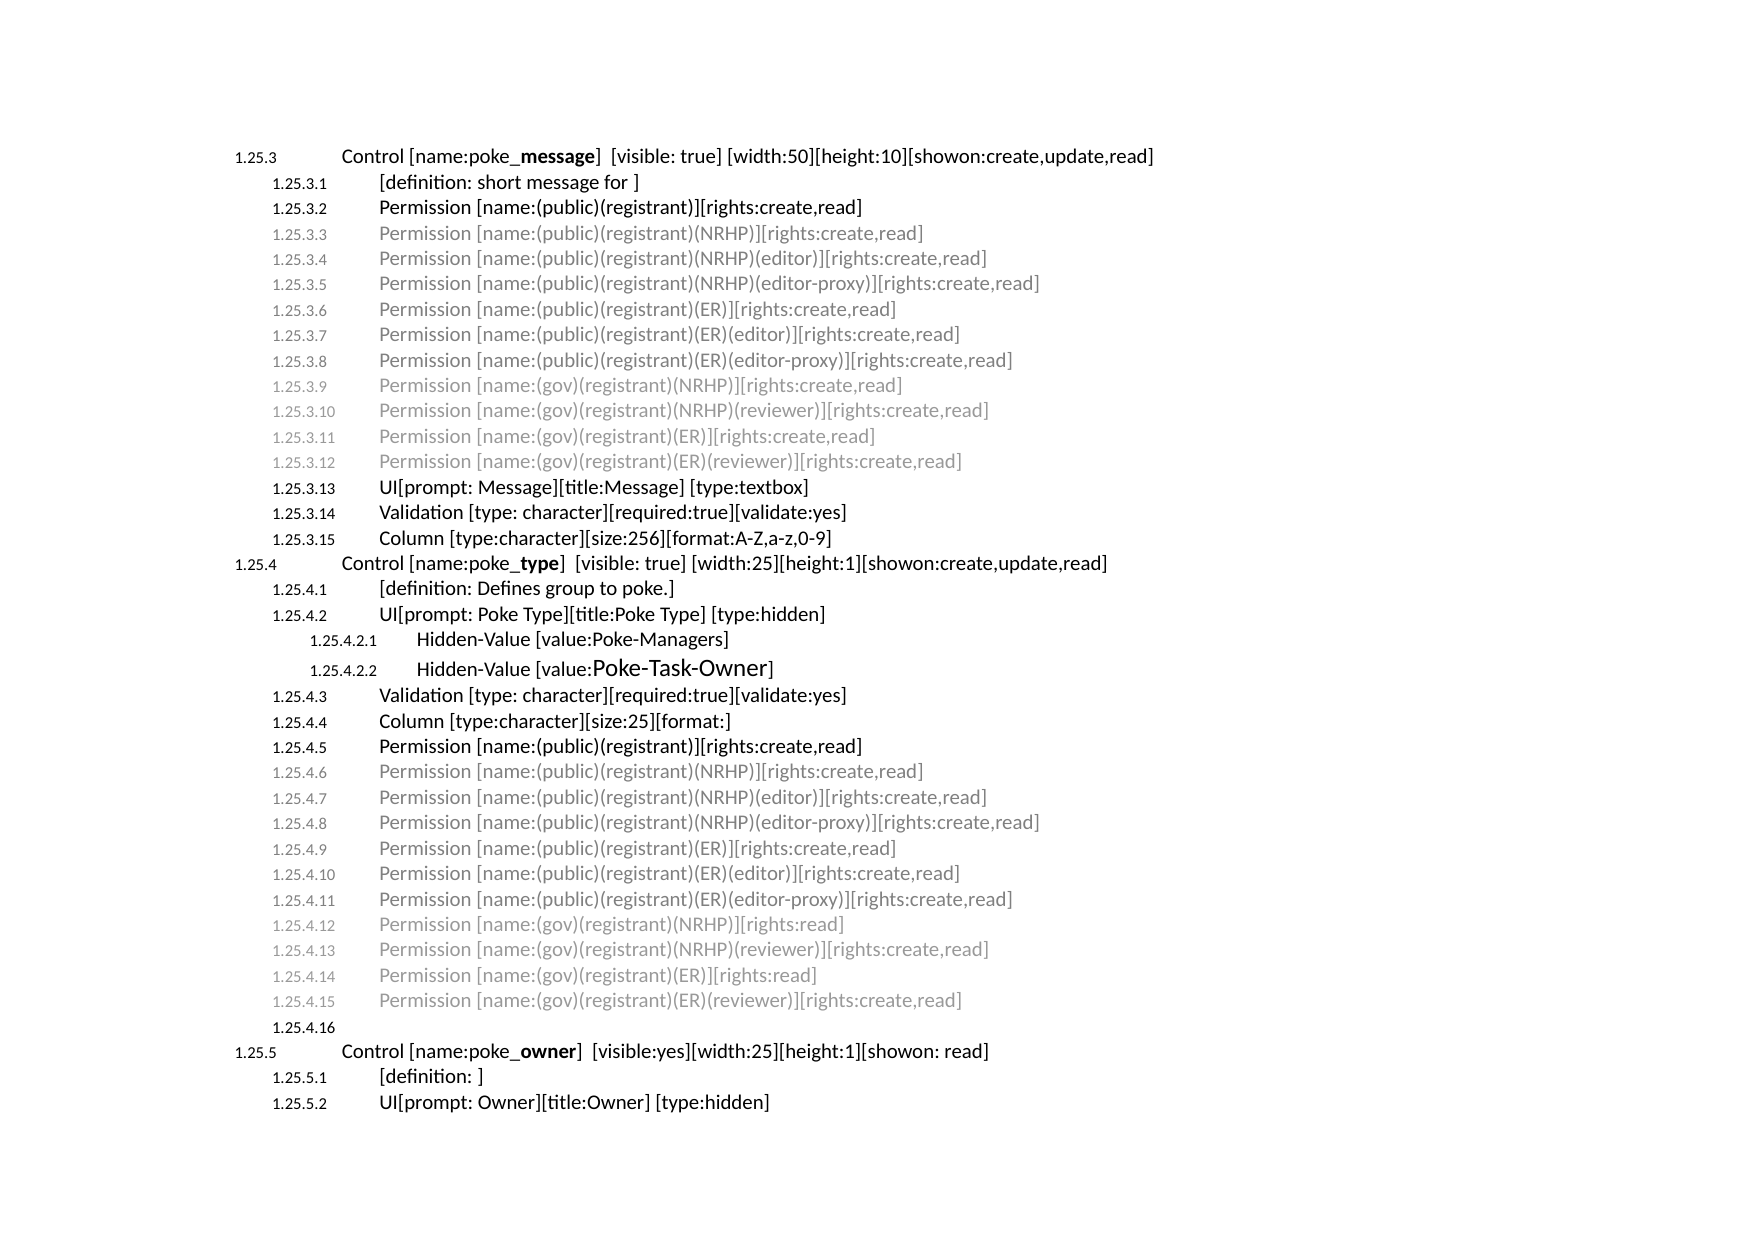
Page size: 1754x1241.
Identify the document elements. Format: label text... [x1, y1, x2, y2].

list Control [name:poke_message] [visible: true] [width:50][height:10][showon:create,update,read] [231, 143, 1636, 169]
list Permission [name:(gov)(registrant)(ER)(reviewer)][rights:create,read] [268, 448, 1636, 474]
list Hidden-Value [value:Poke-Managers] [306, 626, 1636, 652]
list Hidden-Value [value:Poke-Task-Owner] [306, 652, 1636, 682]
list Permission [name:(public)(registrant)(ER)(editor)][rights:create,read] [268, 321, 1636, 347]
list Permission [name:(gov)(registrant)(NRHP)(reviewer)][rights:create,read] [268, 398, 1636, 423]
list Permission [name:(public)(registrant)(ER)][rights:create,read] [268, 296, 1636, 321]
list Control [name:poke_owner] [visible:yes][width:25][height:1][showon: read] [231, 1038, 1636, 1064]
list UI[prompt: Owner][title:Owner] [type:hidden] [268, 1089, 1636, 1114]
list UI[prompt: Message][title:Message] [type:textbox] [268, 474, 1636, 499]
list Permission [name:(gov)(registrant)(NRHP)(reviewer)][rights:create,read] [268, 937, 1636, 962]
list Column [type:character][size:25][format:] [268, 708, 1636, 733]
list Permission [name:(gov)(registrant)(ER)(reviewer)][rights:create,read] [268, 987, 1636, 1013]
list Control [name:poke_type] [visible: true] [width:25][height:1][showon:create,update,read] [231, 550, 1636, 576]
list Permission [name:(public)(registrant)(ER)(editor-proxy)][rights:create,read] [268, 347, 1636, 372]
list Validation [type: character][required:true][validate:yes] [268, 499, 1636, 525]
list Permission [name:(public)(registrant)(ER)][rights:create,read] [268, 835, 1636, 860]
list Permission [name:(public)(registrant)(NRHP)(editor-proxy)][rights:create,read] [268, 809, 1636, 835]
list Permission [name:(public)(registrant)(NRHP)(editor)][rights:create,read] [268, 245, 1636, 271]
list Permission [name:(public)(registrant)][rights:create,read] [268, 194, 1636, 220]
list Permission [name:(public)(registrant)(NRHP)(editor-proxy)][rights:create,read] [268, 271, 1636, 296]
list Permission [name:(gov)(registrant)(ER)][rights:read] [268, 962, 1636, 987]
list Permission [name:(gov)(registrant)(ER)][rights:create,read] [268, 423, 1636, 448]
list Column [type:character][size:256][format:A-Z,a-z,0-9] [268, 525, 1636, 550]
list Validation [type: character][required:true][validate:yes] [268, 682, 1636, 708]
list Permission [name:(gov)(registrant)(NRHP)][rights:create,read] [268, 372, 1636, 398]
list Permission [name:(public)(registrant)(NRHP)(editor)][rights:create,read] [268, 784, 1636, 809]
list Permission [name:(public)(registrant)(ER)(editor-proxy)][rights:create,read] [268, 886, 1636, 911]
list Permission [name:(gov)(registrant)(NRHP)][rights:read] [268, 911, 1636, 937]
list [definition: ] [268, 1064, 1636, 1089]
list Permission [name:(public)(registrant)(NRHP)][rights:create,read] [268, 220, 1636, 245]
list Permission [name:(public)(registrant)][rights:create,read] [268, 733, 1636, 759]
list Permission [name:(public)(registrant)(NRHP)][rights:create,read] [268, 759, 1636, 784]
list [definition: short message for ] [268, 169, 1636, 194]
list Permission [name:(public)(registrant)(ER)(editor)][rights:create,read] [268, 860, 1636, 886]
list UI[prompt: Poke Type][title:Poke Type] [type:hidden] [268, 601, 1636, 626]
list [definition: Defines group to poke.] [268, 576, 1636, 601]
